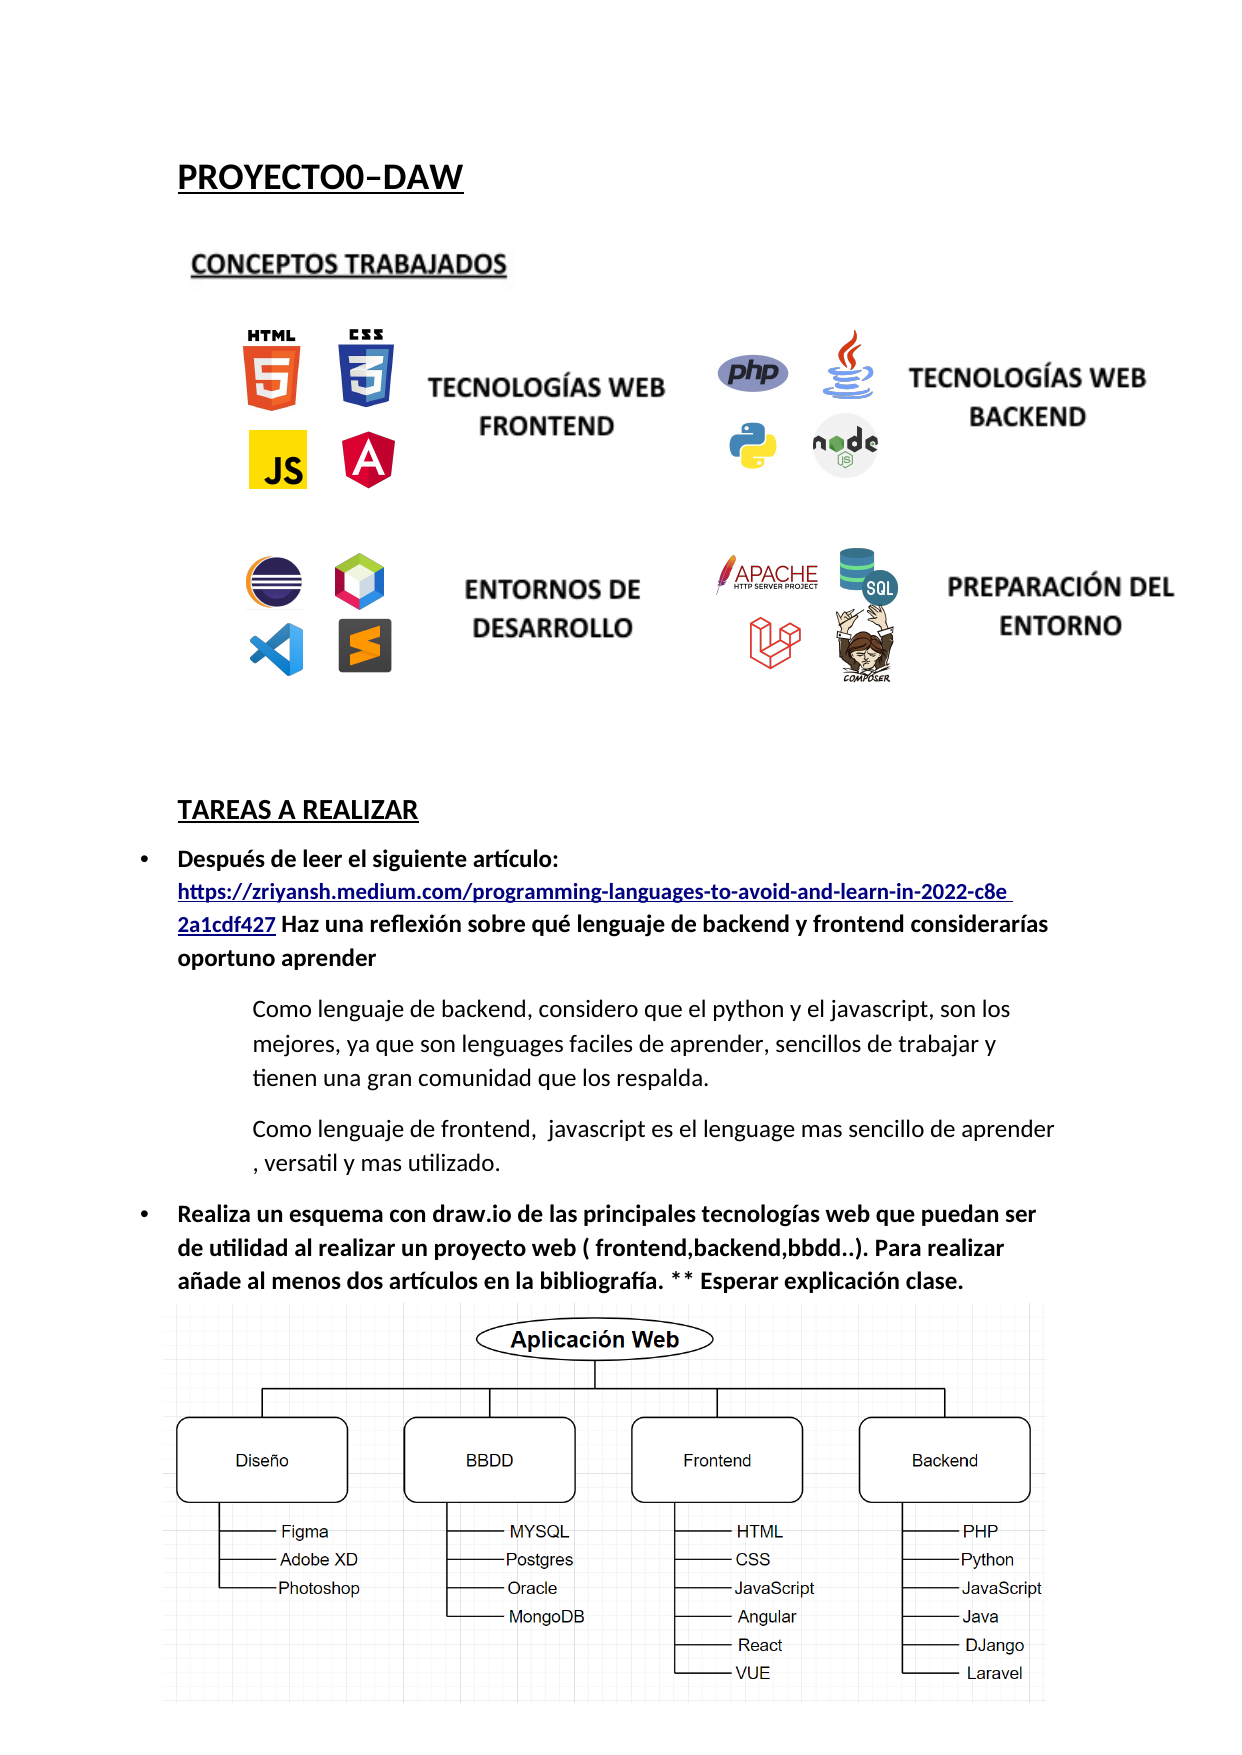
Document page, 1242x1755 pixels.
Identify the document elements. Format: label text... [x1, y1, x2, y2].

picture [750, 617, 801, 670]
list Después de leer el siguiente artículo: [140, 843, 1058, 874]
picture [177, 238, 573, 296]
picture [250, 623, 303, 676]
picture [714, 344, 792, 403]
picture [830, 547, 1225, 684]
picture [728, 421, 778, 470]
text TAREAS A REALIZAR [177, 791, 1061, 827]
picture [335, 555, 818, 676]
picture [162, 1303, 1047, 1703]
picture [245, 553, 303, 610]
picture [813, 330, 1192, 478]
list Realiza un esquema con draw.io de las principales tecnologías web que puedan ser de utilidad al realizar un proyecto web ( frontend,backend,bbdd..). Para realizar añade al menos dos artículos en la bibliografía. ** Esperar explicación clase. [140, 1198, 1058, 1296]
picture [249, 430, 307, 489]
text https://zriyansh.medium.com/programming-languages-to-avoid-and-learn-in-2022-c8e 2a1cdf427 Haz una reflexión sobre qué lenguaje de backend y frontend considerarías oportuno aprender [177, 877, 1061, 973]
text Como lenguaje de backend, considero que el python y el javascript, son los mejores, ya que son lenguages faciles de aprender, sencillos de trabajar y tienen una gran comunidad que los respalda. [177, 994, 1061, 1092]
picture [231, 330, 312, 411]
text Como lenguaje de frontend, javascript es el lenguage mas sencillo de aprender , versatil y mas utilizado. [177, 1113, 1061, 1178]
picture [325, 327, 711, 494]
text PROYECTO0–DAW [177, 153, 1061, 199]
picture [335, 553, 384, 610]
